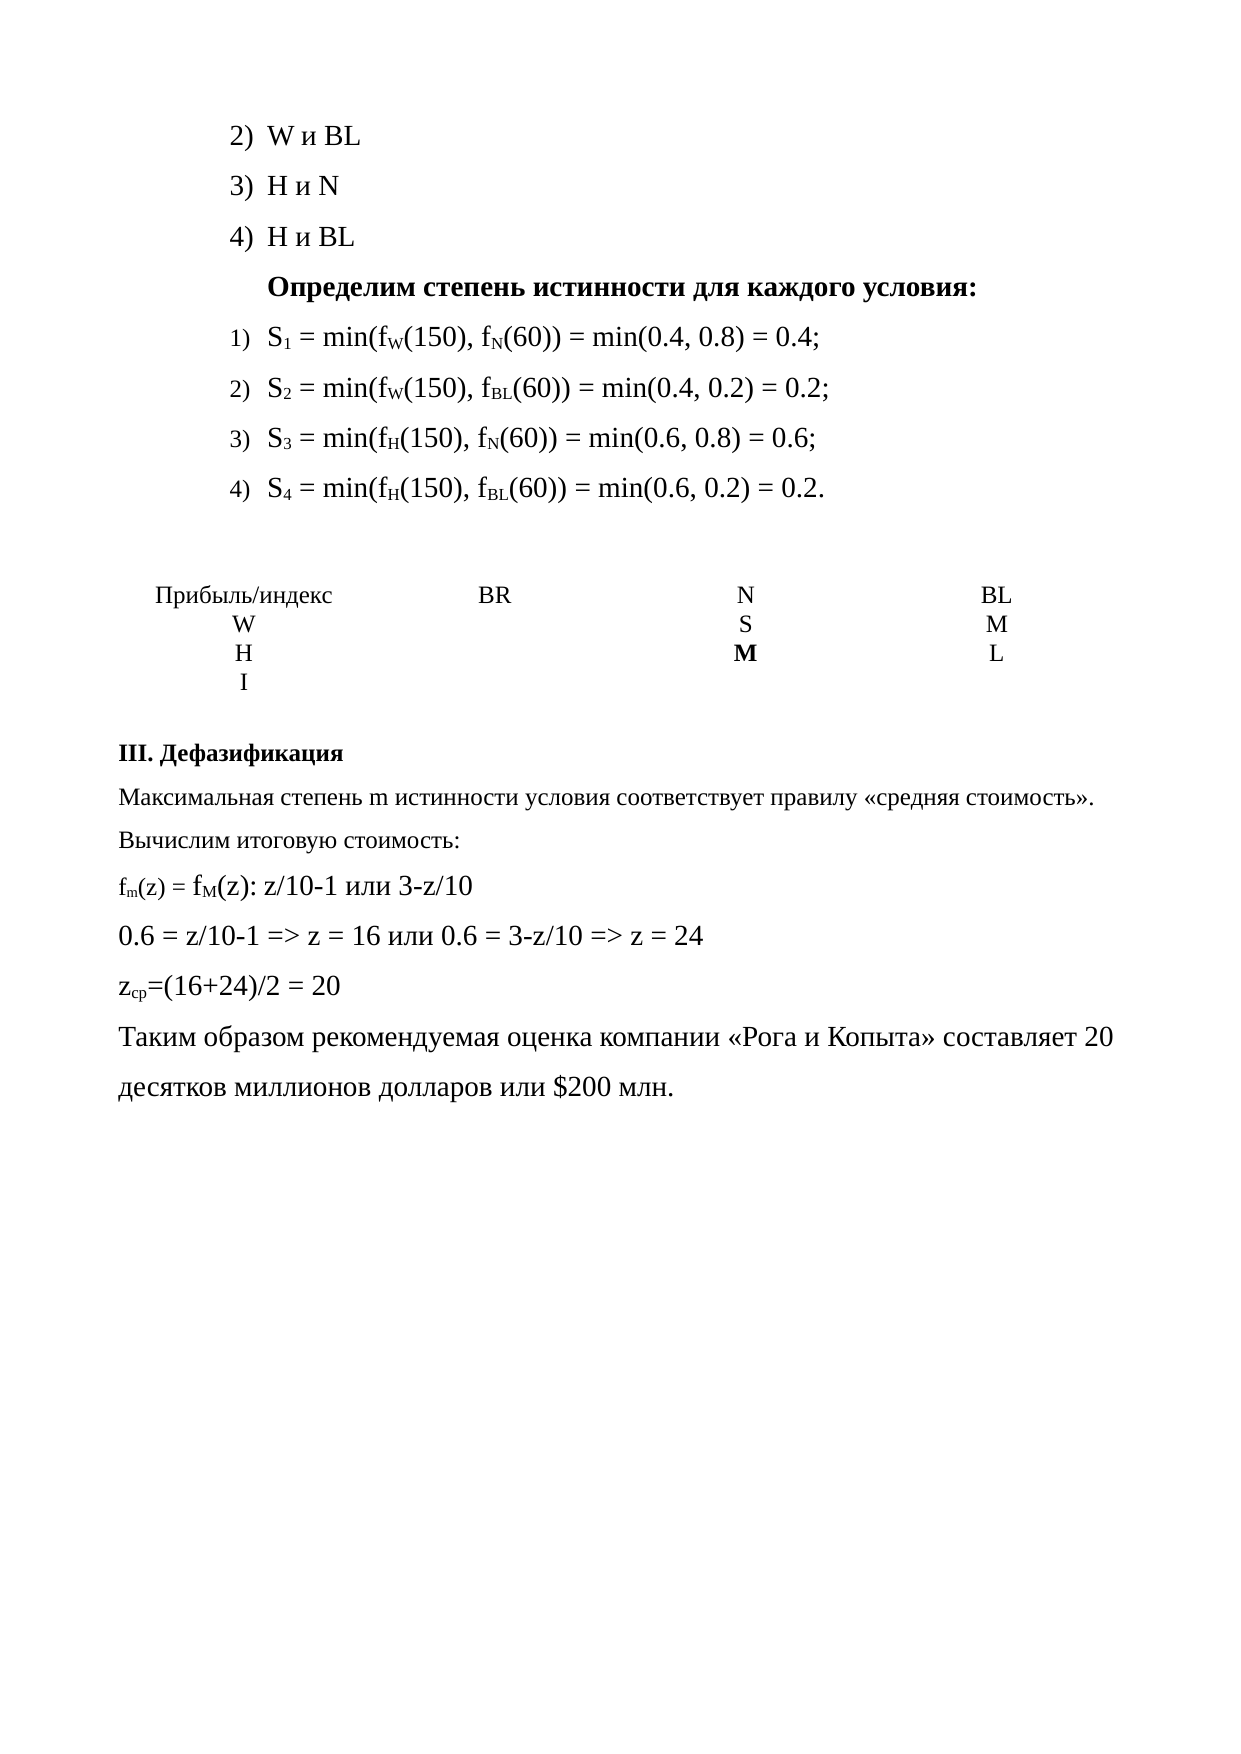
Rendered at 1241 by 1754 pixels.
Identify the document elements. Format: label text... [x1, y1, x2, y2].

table_cell M [871, 609, 1122, 638]
table_cell [871, 667, 1122, 695]
table_cell S [620, 609, 871, 638]
table_header N [620, 580, 871, 609]
list 0.6 = z/10-1 => z = 16 или 0.6 = 3-z/10 => z = 24 [118, 918, 1122, 952]
list zср=(16+24)/2 = 20 [118, 968, 1122, 1002]
list W и BL [229, 118, 1122, 152]
table_cell W [118, 609, 369, 638]
table_cell H [118, 638, 369, 667]
list S1 = min(fW(150), fN(60)) = min(0.4, 0.8) = 0.4; [229, 319, 1122, 353]
table_cell [369, 609, 620, 638]
table_header Прибыль/индекс [118, 580, 369, 609]
list fm(z) = fM(z): z/10-1 или 3-z/10 [118, 868, 1122, 901]
list Максимальная степень m истинности условия соответствует правилу «средняя стоимость». Вычислим итоговую стоимость: [118, 782, 1122, 853]
table_cell L [871, 638, 1122, 667]
list H и N [229, 168, 1122, 202]
table_cell M [620, 638, 871, 667]
list S2 = min(fW(150), fBL(60)) = min(0.4, 0.2) = 0.2; [229, 370, 1122, 403]
list S3 = min(fH(150), fN(60)) = min(0.6, 0.8) = 0.6; [229, 420, 1122, 453]
table_header BR [369, 580, 620, 609]
table_cell [620, 667, 871, 695]
list S4 = min(fH(150), fBL(60)) = min(0.6, 0.2) = 0.2. [229, 470, 1122, 504]
table_cell [369, 667, 620, 695]
list Таким образом рекомендуемая оценка компании «Рога и Копыта» составляет 20 десятков миллионов долларов или $200 млн. [118, 1019, 1122, 1103]
list Определим степень истинности для каждого условия: [267, 269, 1122, 303]
list III. Дефазификация [118, 738, 1122, 767]
list H и BL [229, 219, 1122, 252]
table_header BL [871, 580, 1122, 609]
table_cell [369, 638, 620, 667]
table_cell I [118, 667, 369, 695]
